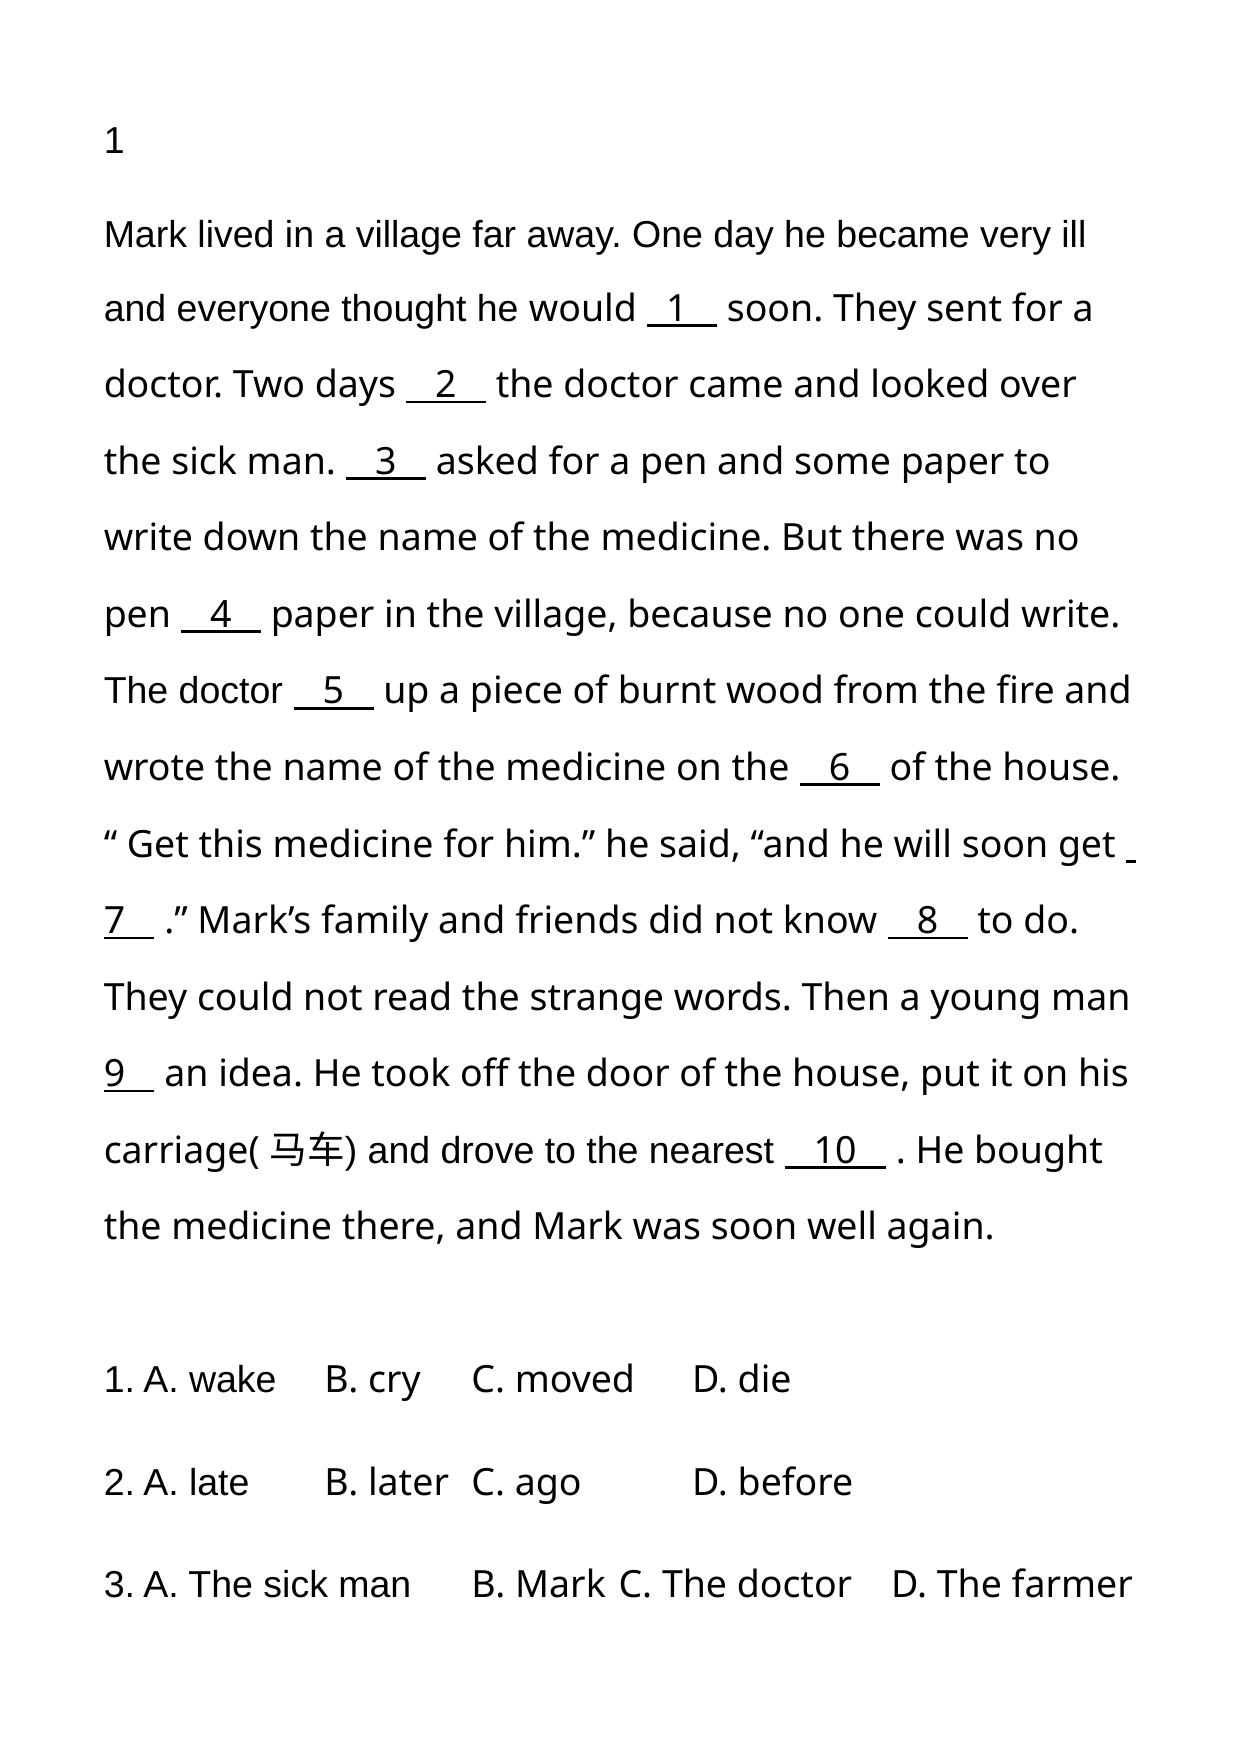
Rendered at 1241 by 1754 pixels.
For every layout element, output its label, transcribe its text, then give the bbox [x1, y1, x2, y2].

text 3. A. The sick man B. Mark C. The doctor D. The farmer [103, 1557, 1137, 1608]
text 1 [103, 118, 1137, 161]
text 1. A. wake B. cry C. moved D. die [103, 1353, 1137, 1404]
text 2. A. late B. later C. ago D. before [103, 1455, 1137, 1506]
text Mark lived in a village far away. One day he became very ill and everyone thought he would 1 soon. They sent for a doctor. Two days 2 the doctor came and looked over the sick man. 3 asked for a pen and some paper to write down the name of the medicine. But there was no pen 4 paper in the village, because no one could write. [103, 212, 1137, 638]
text The doctor 5 up a piece of burnt wood from the fire and wrote the name of the medicine on the 6 of the house. “ Get this medicine for him.” he said, “and he will soon get 7 .” Mark’s family and friends did not know 8 to do. They could not read the strange words. Then a young man 9 an idea. He took off the door of the house, put it on his carriage( 马车) and drove to the nearest 10 . He bought the medicine there, and Mark was soon well again. [103, 664, 1137, 1251]
